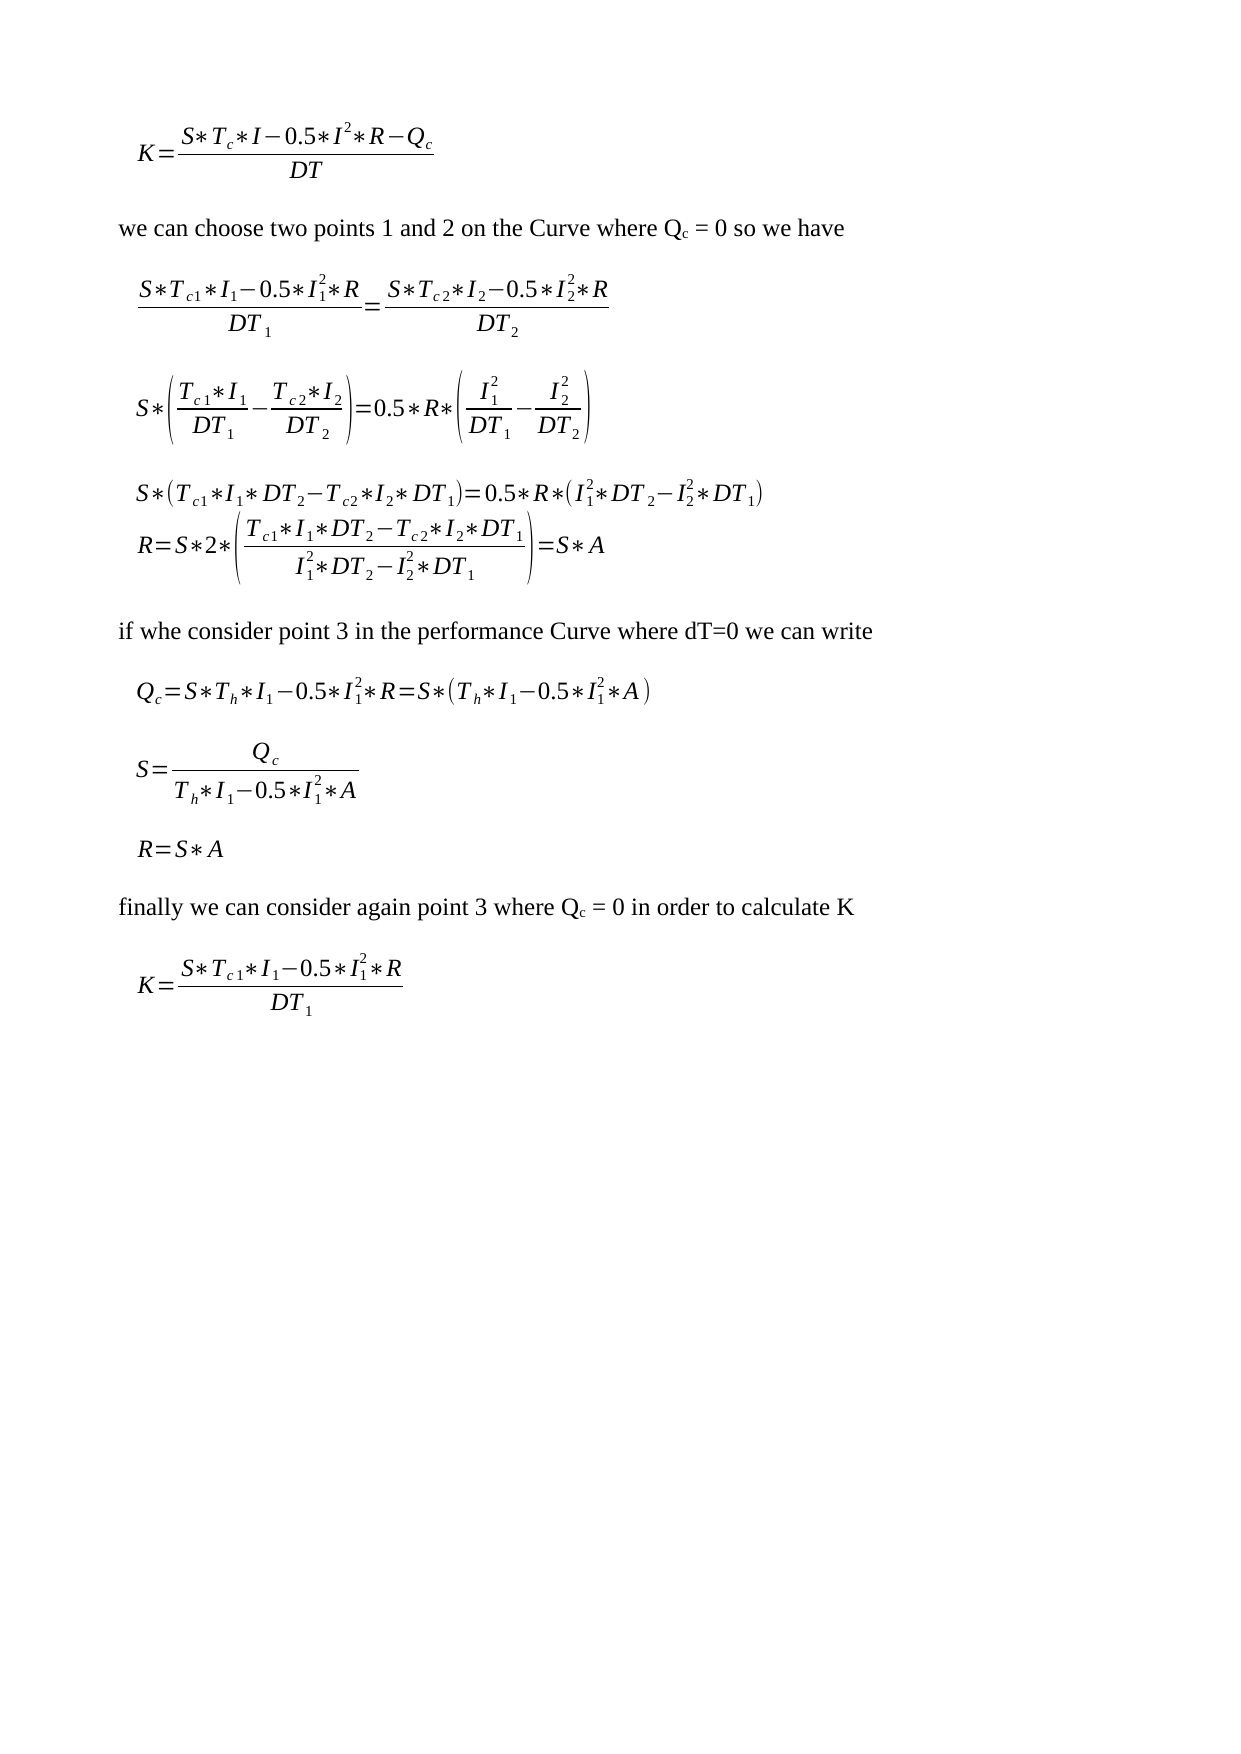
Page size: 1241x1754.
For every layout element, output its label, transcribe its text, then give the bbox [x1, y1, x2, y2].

text we can choose two points 1 and 2 on the Curve where Qc = 0 so we have [118, 213, 1122, 242]
text if whe consider point 3 in the performance Curve where dT=0 we can write [118, 616, 1122, 645]
text finally we can consider again point 3 where Qc = 0 in order to calculate K [118, 892, 1122, 921]
